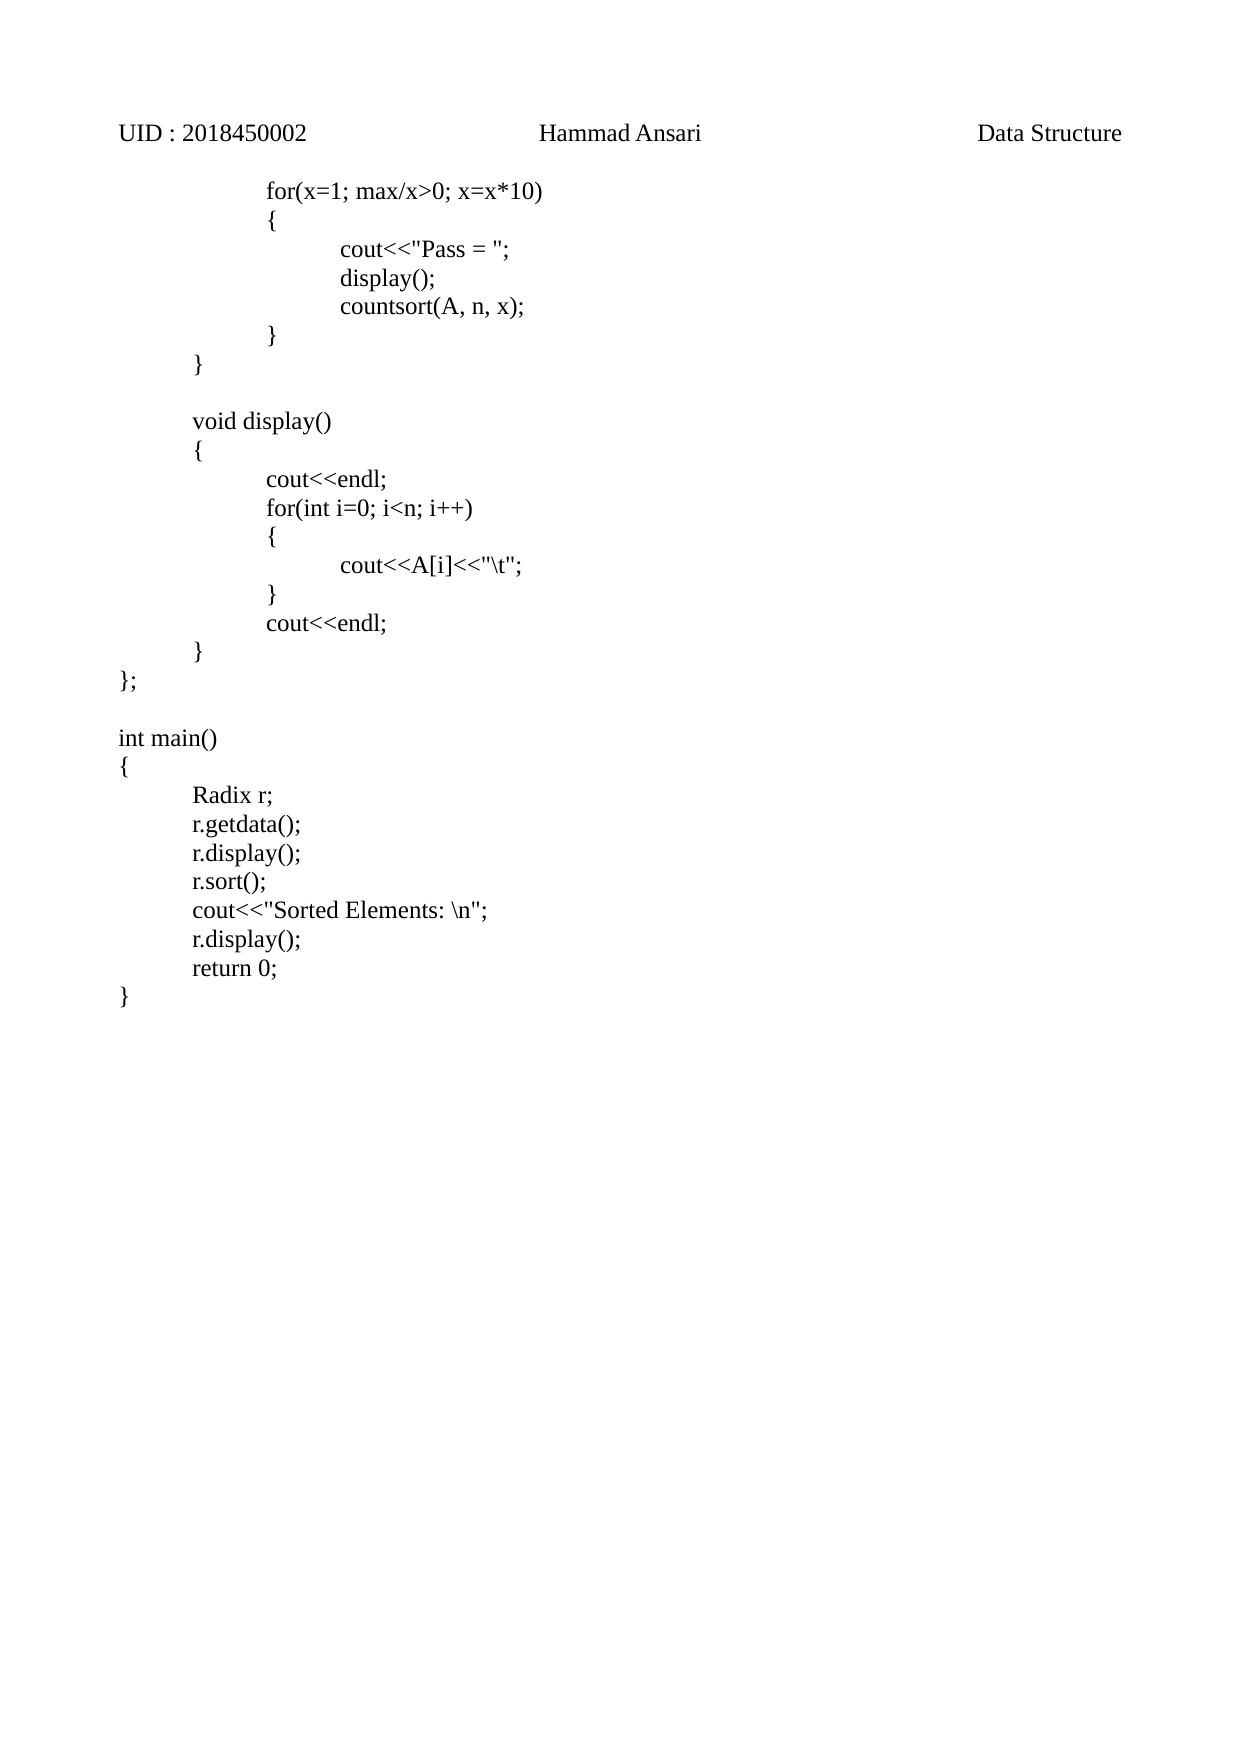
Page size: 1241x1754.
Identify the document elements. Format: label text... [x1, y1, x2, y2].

text cout<<"Pass = "; [118, 234, 1122, 263]
text return 0; [118, 953, 1122, 981]
text r.sort(); [118, 866, 1122, 895]
text r.display(); [118, 838, 1122, 866]
text countsort(A, n, x); [118, 291, 1122, 320]
text cout<<A[i]<<"\t"; [118, 550, 1122, 579]
text r.getdata(); [118, 809, 1122, 838]
text int main() [118, 723, 1122, 751]
text cout<<endl; [118, 464, 1122, 493]
text } [118, 320, 1122, 349]
text { [118, 435, 1122, 464]
text } [118, 636, 1122, 665]
text { [118, 751, 1122, 780]
text r.display(); [118, 924, 1122, 953]
text } [118, 349, 1122, 378]
text cout<<endl; [118, 608, 1122, 636]
text for(x=1; max/x>0; x=x*10) [118, 176, 1122, 205]
text display(); [118, 263, 1122, 291]
text } [118, 579, 1122, 608]
text void display() [118, 406, 1122, 435]
text for(int i=0; i<n; i++) [118, 493, 1122, 521]
text { [118, 521, 1122, 550]
text }; [118, 665, 1122, 694]
text cout<<"Sorted Elements: \n"; [118, 895, 1122, 924]
text } [118, 981, 1122, 1010]
text Radix r; [118, 780, 1122, 809]
text { [118, 205, 1122, 234]
